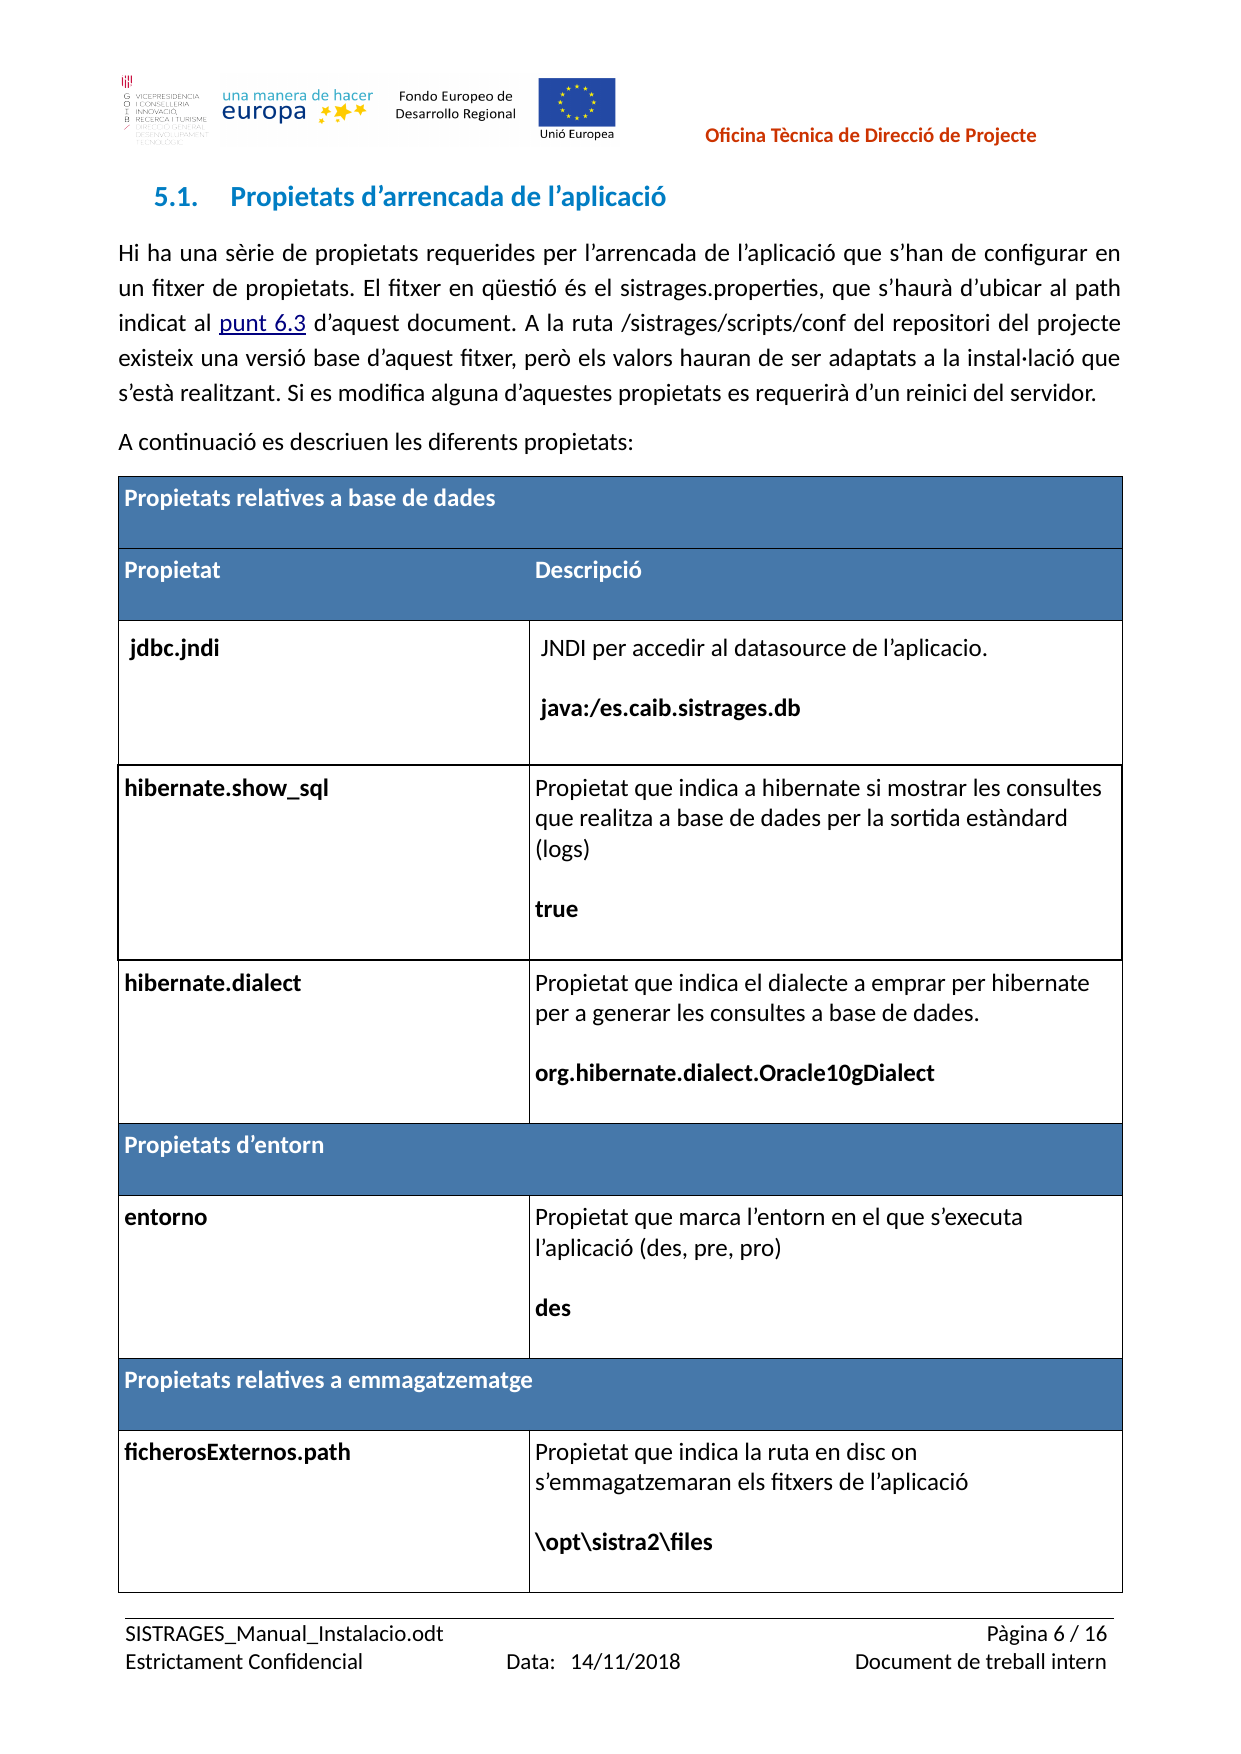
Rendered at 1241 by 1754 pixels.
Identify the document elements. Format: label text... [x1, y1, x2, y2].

table_header Propietats relatives a base de dades [119, 477, 1122, 548]
table_cell entorno [119, 1196, 529, 1358]
table_cell Propietats relatives a emmagatzematge [119, 1359, 1122, 1430]
table_cell Propietat [119, 549, 529, 620]
table_cell Propietat que indica el dialecte a emprar per hibernate per a generar les consultes a base de dades. org.hibernate.dialect.Oracle10gDialect [530, 961, 1122, 1123]
table_cell ficherosExternos.path [119, 1431, 529, 1592]
table_cell Descripció [529, 549, 1122, 620]
table_cell JNDI per accedir al datasource de l’aplicacio. java:/es.caib.sistrages.db [530, 621, 1122, 764]
table_cell hibernate.dialect [119, 961, 529, 1123]
table_cell jdbc.jndi [119, 621, 529, 764]
picture [219, 73, 621, 147]
table_cell Propietat que indica a hibernate si mostrar les consultes que realitza a base de dades per la sortida estàndard (logs) true [530, 766, 1121, 959]
table_cell Propietats d’entorn [119, 1124, 1122, 1195]
table_cell hibernate.show_sql [119, 766, 529, 959]
text A continuació es descriuen les diferents propietats: [118, 427, 1122, 457]
table_cell Propietat que marca l’entorn en el que s’executa l’aplicació (des, pre, pro) des [530, 1196, 1122, 1358]
text Hi ha una sèrie de propietats requerides per l’arrencada de l’aplicació que s’han de configurar en un fitxer de propietats. El fitxer en qüestió és el sistrages.properties, que s’haurà d’ubicar al path indicat al punt 6.3 d’aquest document. A la ruta /sistrages/scripts/conf del repositori del projecte existeix una versió base d’aquest fitxer, però els valors hauran de ser adaptats a la instal·lació que s’està realitzant. Si es modifica alguna d’aquestes propietats es requerirà d’un reinici del servidor. [118, 237, 1122, 407]
table_cell Propietat que indica la ruta en disc on s’emmagatzemaran els fitxers de l’aplicació \opt\sistra2\files [530, 1431, 1122, 1592]
picture [118, 73, 213, 147]
subtitle Propietats d’arrencada de l’aplicació [153, 178, 1122, 213]
